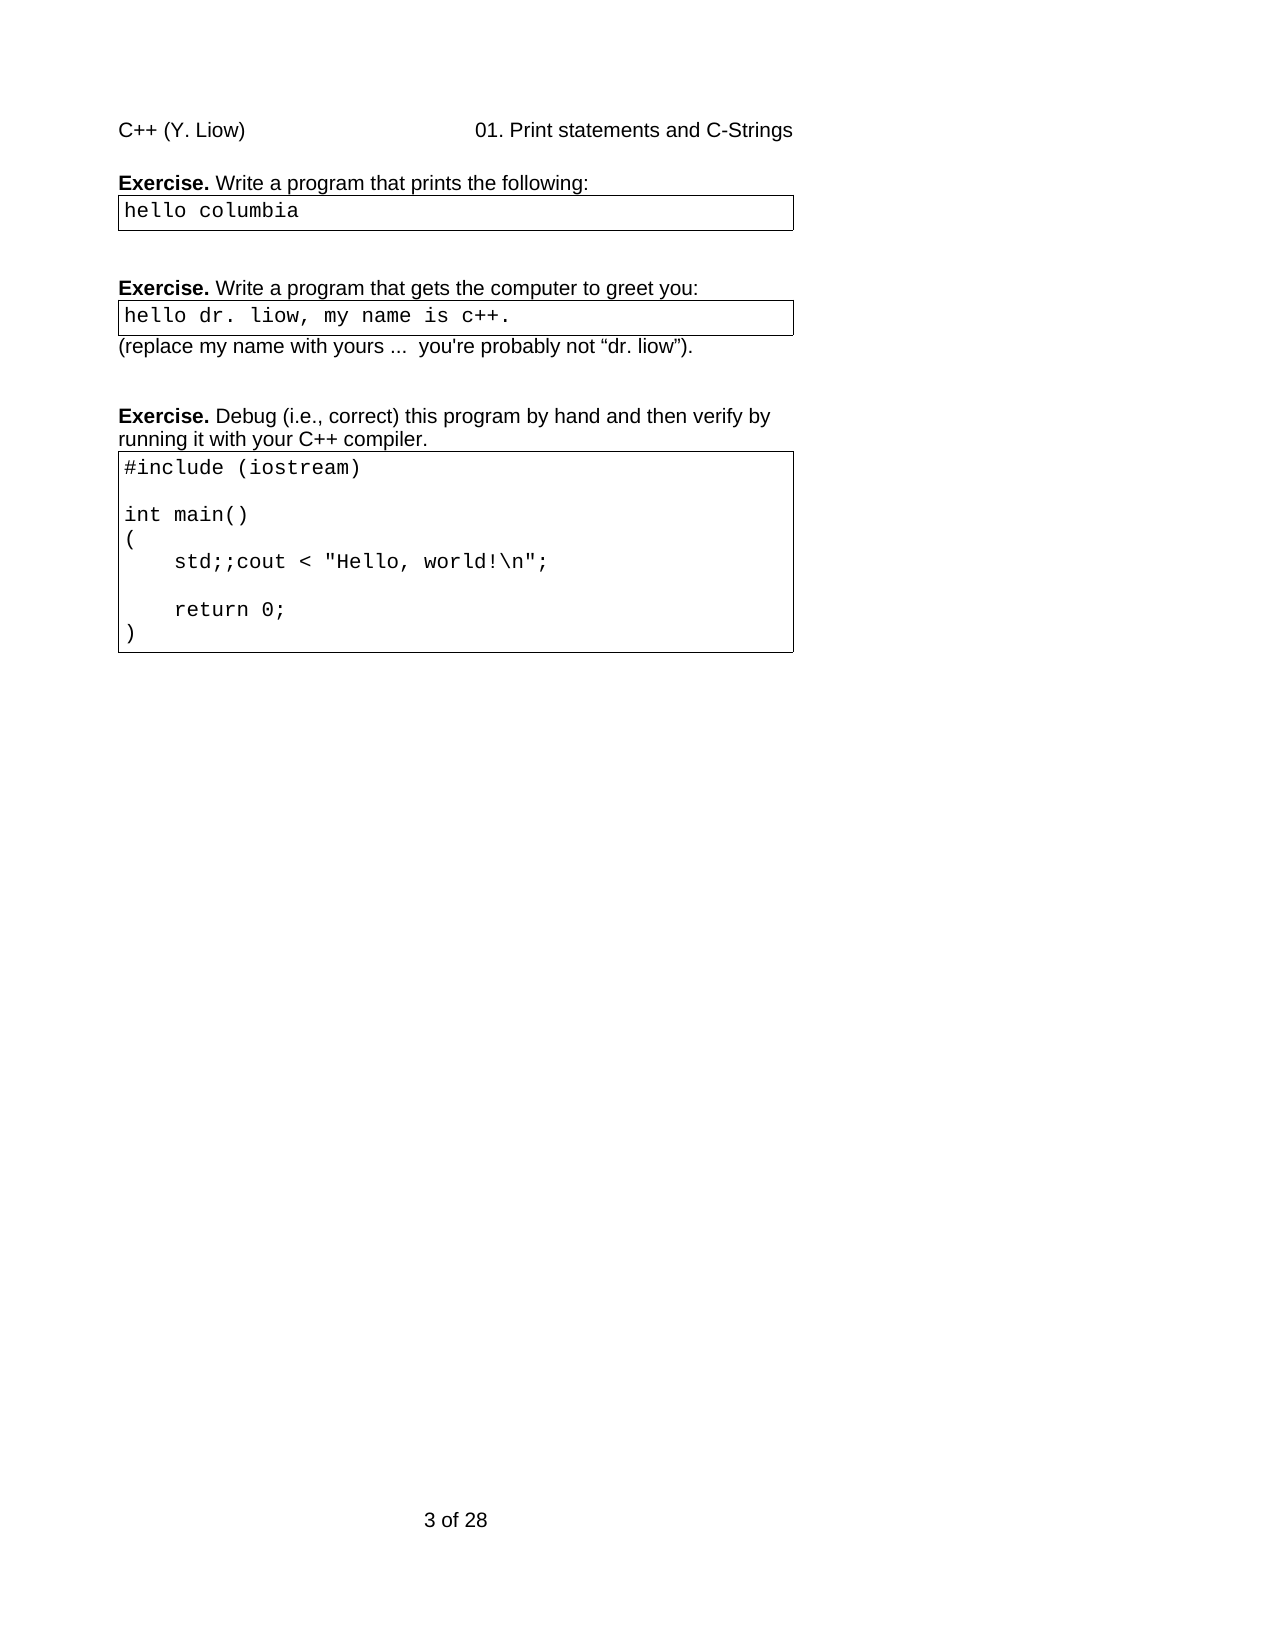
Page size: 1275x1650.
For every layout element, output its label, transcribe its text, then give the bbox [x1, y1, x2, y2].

text Exercise. Debug (i.e., correct) this program by hand and then verify by running it with your C++ compiler. [118, 404, 793, 451]
table_header #include (iostream) int main() ( std;;cout < "Hello, world!\n"; return 0; ) [119, 452, 793, 652]
table_header hello columbia [119, 196, 793, 230]
text (replace my name with yours ... you're probably not “dr. liow”). [118, 336, 793, 358]
table_header hello dr. liow, my name is c++. [119, 301, 793, 335]
text Exercise. Write a program that gets the computer to greet you: [118, 276, 793, 299]
text Exercise. Write a program that prints the following: [118, 171, 793, 194]
